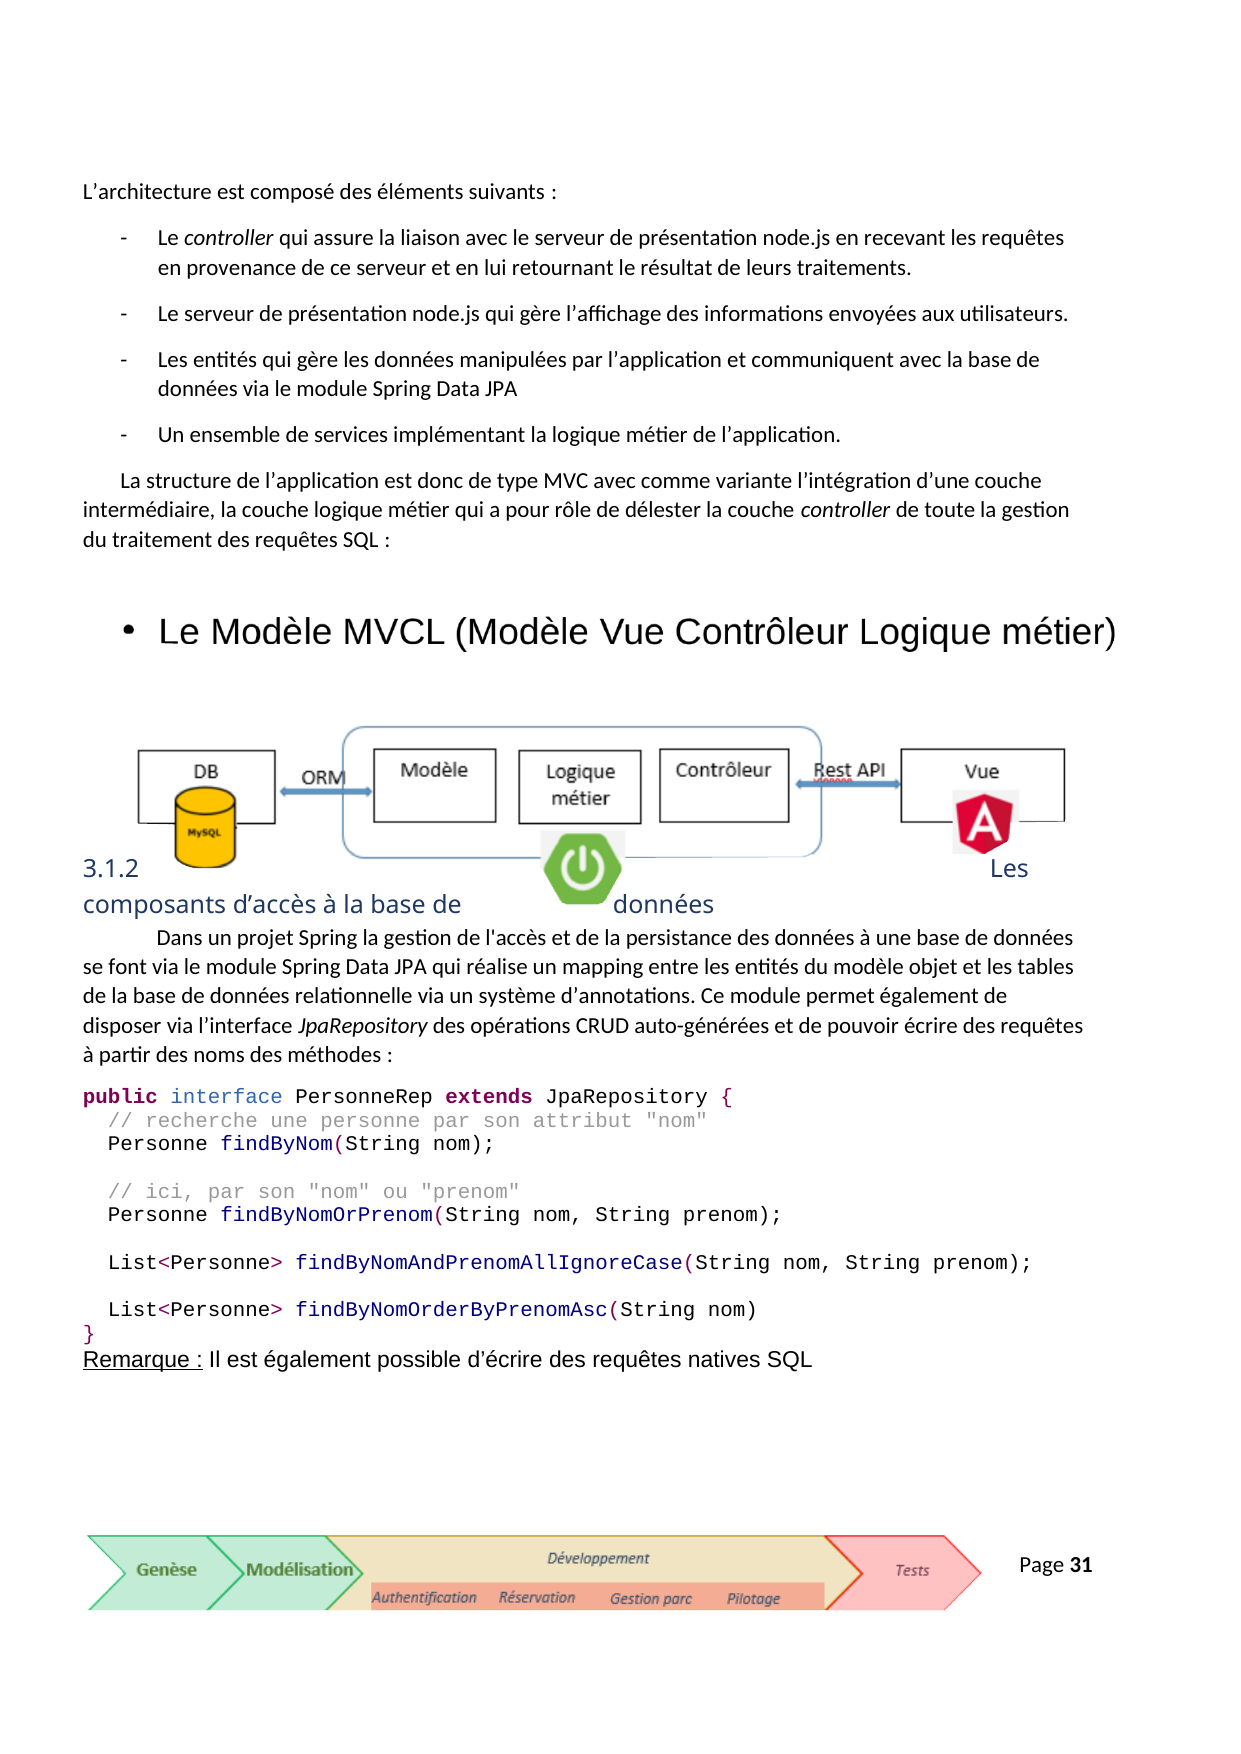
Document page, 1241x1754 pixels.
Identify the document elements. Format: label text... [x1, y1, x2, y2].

text La structure de l’application est donc de type MVC avec comme variante l’intégration d’une couche intermédiaire, la couche logique métier qui a pour rôle de délester la couche controller de toute la gestion du traitement des requêtes SQL : [83, 466, 1092, 553]
text Personne findByNom(String nom); [83, 1133, 1092, 1157]
text Dans un projet Spring la gestion de l'accès et de la persistance des données à une base de données se font via le module Spring Data JPA qui réalise un mapping entre les entités du modèle objet et les tables de la base de données relationnelle via un système d’annotations. Ce module permet également de disposer via l’interface JpaRepository des opérations CRUD auto-générées et de pouvoir écrire des requêtes à partir des noms des méthodes : [83, 923, 1092, 1068]
text // ici, par son "nom" ou "prenom" [83, 1181, 1092, 1204]
text Personne findByNomOrPrenom(String nom, String prenom); [83, 1204, 1092, 1228]
text L’architecture est composé des éléments suivants : [83, 177, 1092, 205]
list Un ensemble de services implémentant la logique métier de l’application. [120, 420, 1092, 448]
text List<Personne> findByNomOrderByPrenomAsc(String nom) [83, 1299, 1092, 1323]
text List<Personne> findByNomAndPrenomAllIgnoreCase(String nom, String prenom); [83, 1252, 1092, 1275]
text // recherche une personne par son attribut "nom" [83, 1110, 1092, 1133]
text } [83, 1323, 1092, 1346]
subtitle 3.1.2 Les composants d’accès à la base de données [83, 713, 1092, 921]
text Remarque : Il est également possible d’écrire des requêtes natives SQL [83, 1346, 1092, 1373]
list Le serveur de présentation node.js qui gère l’affichage des informations envoyées aux utilisateurs. [120, 299, 1092, 327]
list Les entités qui gère les données manipulées par l’application et communiquent avec la base de données via le module Spring Data JPA [120, 345, 1092, 402]
list Le controller qui assure la liaison avec le serveur de présentation node.js en recevant les requêtes en provenance de ce serveur et en lui retournant le résultat de leurs traitements. [120, 223, 1092, 281]
text public interface PersonneRep extends JpaRepository { [83, 1086, 1092, 1110]
